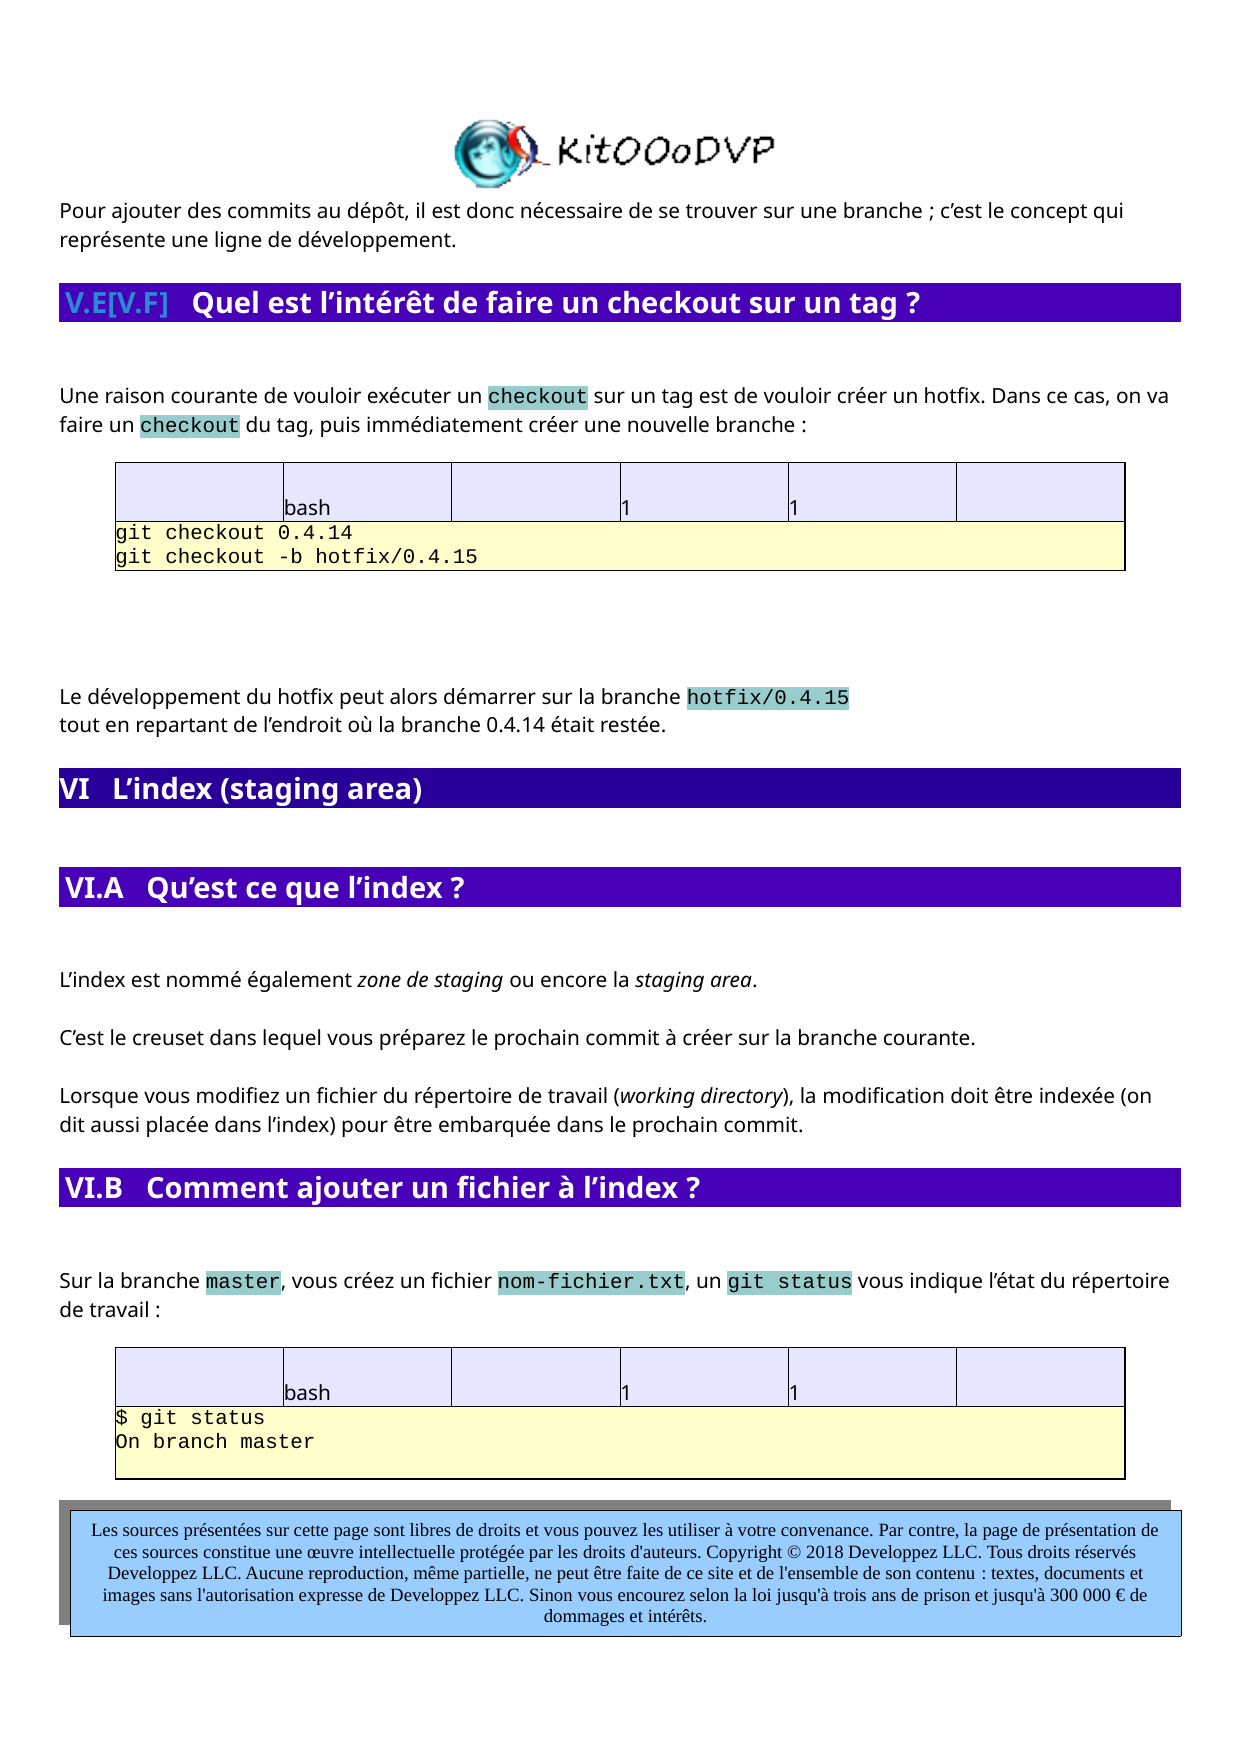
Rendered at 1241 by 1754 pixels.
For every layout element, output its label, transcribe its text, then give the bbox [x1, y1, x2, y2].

text C’est le creuset dans lequel vous préparez le prochain commit à créer sur la branche courante. [59, 1023, 1181, 1052]
table_header bash [284, 463, 451, 521]
table_header 1 [621, 1348, 788, 1406]
subtitle Quel est l’intérêt de faire un checkout sur un tag ? [59, 283, 1181, 322]
table_header [452, 463, 620, 521]
table_header 1 [621, 463, 788, 521]
text Le développement du hotfix peut alors démarrer sur la branche hotfix/0.4.15 tout en repartant de l’endroit où la branche 0.4.14 était restée. [59, 682, 1181, 739]
table_header 1 [789, 463, 956, 521]
table_header bash [284, 1348, 451, 1406]
subtitle Comment ajouter un fichier à l’index ? [59, 1168, 1181, 1207]
subtitle Qu’est ce que l’index ? [59, 867, 1181, 907]
text Sur la branche master, vous créez un fichier nom-fichier.txt, un git status vous indique l’état du répertoire de travail : [59, 1266, 1181, 1323]
table_header [957, 1348, 1124, 1406]
table_header [116, 463, 283, 521]
text L’index est nommé également zone de staging ou encore la staging area. [59, 966, 1181, 994]
text Une raison courante de vouloir exécuter un checkout sur un tag est de vouloir créer un hotfix. Dans ce cas, on va faire un checkout du tag, puis immédiatement créer une nouvelle branche : [59, 381, 1181, 438]
text Pour ajouter des commits au dépôt, il est donc nécessaire de se trouver sur une branche ; c’est le concept qui représente une ligne de développement. [59, 196, 1181, 253]
table_header [116, 1348, 283, 1406]
table_header 1 [789, 1348, 956, 1406]
table_header [452, 1348, 620, 1406]
text Lorsque vous modifiez un fichier du répertoire de travail (working directory), la modification doit être indexée (on dit aussi placée dans l’index) pour être embarquée dans le prochain commit. [59, 1081, 1181, 1138]
subtitle L’index (staging area) [59, 768, 1181, 808]
table_header [957, 463, 1124, 521]
picture [453, 118, 781, 191]
